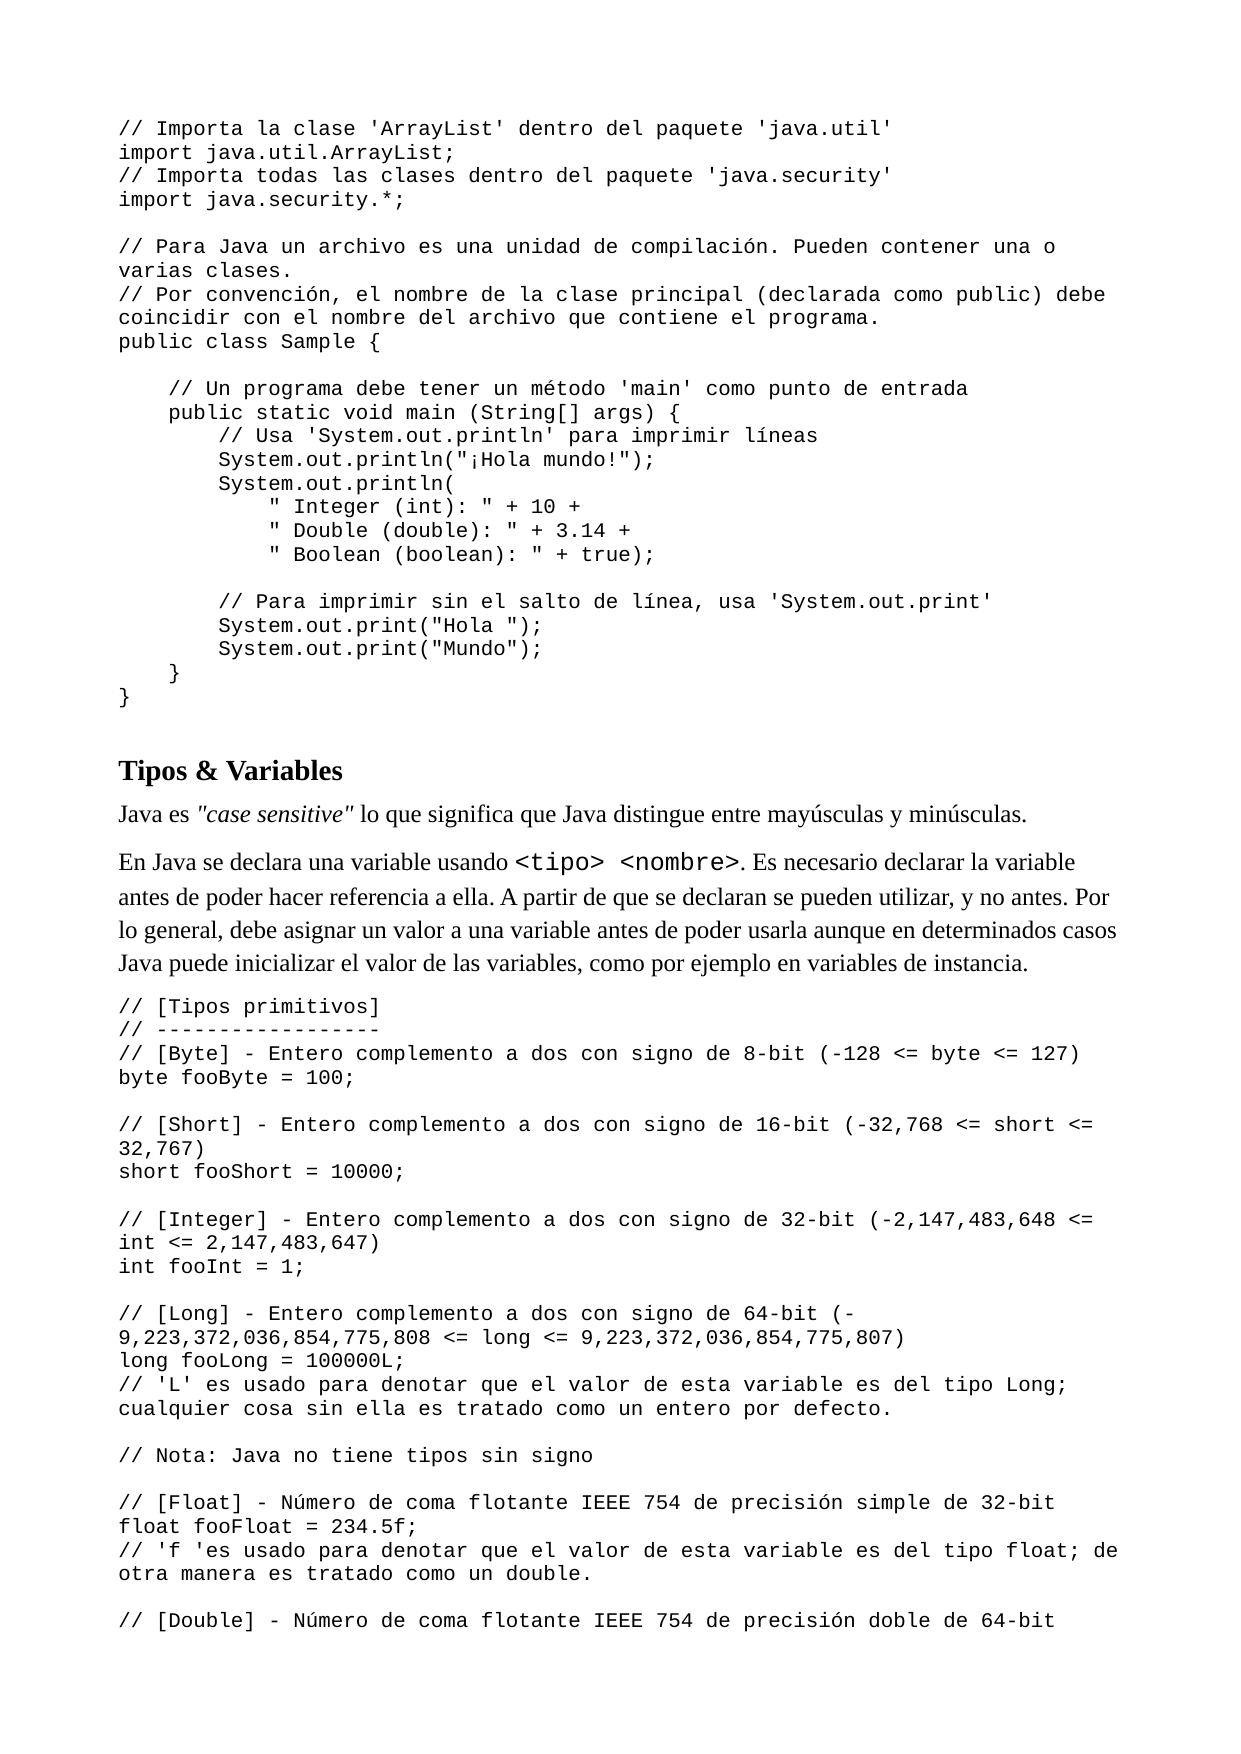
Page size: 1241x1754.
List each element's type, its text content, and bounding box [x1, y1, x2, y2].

text // Para Java un archivo es una unidad de compilación. Pueden contener una o varias clases. [118, 236, 1122, 284]
text // [Double] - Número de coma flotante IEEE 754 de precisión doble de 64-bit [118, 1611, 1122, 1634]
text // [Float] - Número de coma flotante IEEE 754 de precisión simple de 32-bit [118, 1492, 1122, 1516]
text // Importa la clase 'ArrayList' dentro del paquete 'java.util' [118, 118, 1122, 142]
text // Un programa debe tener un método 'main' como punto de entrada [118, 378, 1122, 402]
text // 'f 'es usado para denotar que el valor de esta variable es del tipo float; de otra manera es tratado como un double. [118, 1539, 1122, 1587]
text Java es "case sensitive" lo que significa que Java distingue entre mayúsculas y minúsculas. [118, 799, 1122, 828]
text // Importa todas las clases dentro del paquete 'java.security' [118, 165, 1122, 189]
text // Para imprimir sin el salto de línea, usa 'System.out.print' [118, 591, 1122, 615]
text long fooLong = 100000L; [118, 1350, 1122, 1374]
text System.out.println("¡Hola mundo!"); [118, 449, 1122, 473]
text // [Tipos primitivos] [118, 996, 1122, 1019]
text } [118, 662, 1122, 686]
text // Nota: Java no tiene tipos sin signo [118, 1445, 1122, 1469]
text short fooShort = 10000; [118, 1161, 1122, 1185]
subtitle Tipos & Variables [118, 753, 1122, 787]
text public class Sample { [118, 331, 1122, 354]
text " Double (double): " + 3.14 + [118, 520, 1122, 544]
text " Boolean (boolean): " + true); [118, 544, 1122, 567]
text // Por convención, el nombre de la clase principal (declarada como public) debe coincidir con el nombre del archivo que contiene el programa. [118, 284, 1122, 331]
text // [Long] - Entero complemento a dos con signo de 64-bit (-9,223,372,036,854,775,808 <= long <= 9,223,372,036,854,775,807) [118, 1303, 1122, 1350]
text System.out.println( [118, 473, 1122, 496]
text En Java se declara una variable usando <tipo> <nombre>. Es necesario declarar la variable antes de poder hacer referencia a ella. A partir de que se declaran se pueden utilizar, y no antes. Por lo general, debe asignar un valor a una variable antes de poder usarla aunque en determinados casos Java puede inicializar el valor de las variables, como por ejemplo en variables de instancia. [118, 847, 1122, 977]
text // [Short] - Entero complemento a dos con signo de 16-bit (-32,768 <= short <= 32,767) [118, 1114, 1122, 1161]
text // Usa 'System.out.println' para imprimir líneas [118, 426, 1122, 449]
text byte fooByte = 100; [118, 1067, 1122, 1090]
text } [118, 686, 1122, 709]
text // [Integer] - Entero complemento a dos con signo de 32-bit (-2,147,483,648 <= int <= 2,147,483,647) [118, 1208, 1122, 1256]
text System.out.print("Hola "); [118, 615, 1122, 638]
text // 'L' es usado para denotar que el valor de esta variable es del tipo Long; cualquier cosa sin ella es tratado como un entero por defecto. [118, 1374, 1122, 1421]
text // [Byte] - Entero complemento a dos con signo de 8-bit (-128 <= byte <= 127) [118, 1043, 1122, 1067]
text import java.util.ArrayList; [118, 142, 1122, 165]
text // ------------------ [118, 1019, 1122, 1043]
text float fooFloat = 234.5f; [118, 1516, 1122, 1539]
text public static void main (String[] args) { [118, 402, 1122, 426]
text int fooInt = 1; [118, 1256, 1122, 1279]
text " Integer (int): " + 10 + [118, 496, 1122, 520]
text System.out.print("Mundo"); [118, 638, 1122, 662]
text import java.security.*; [118, 189, 1122, 213]
